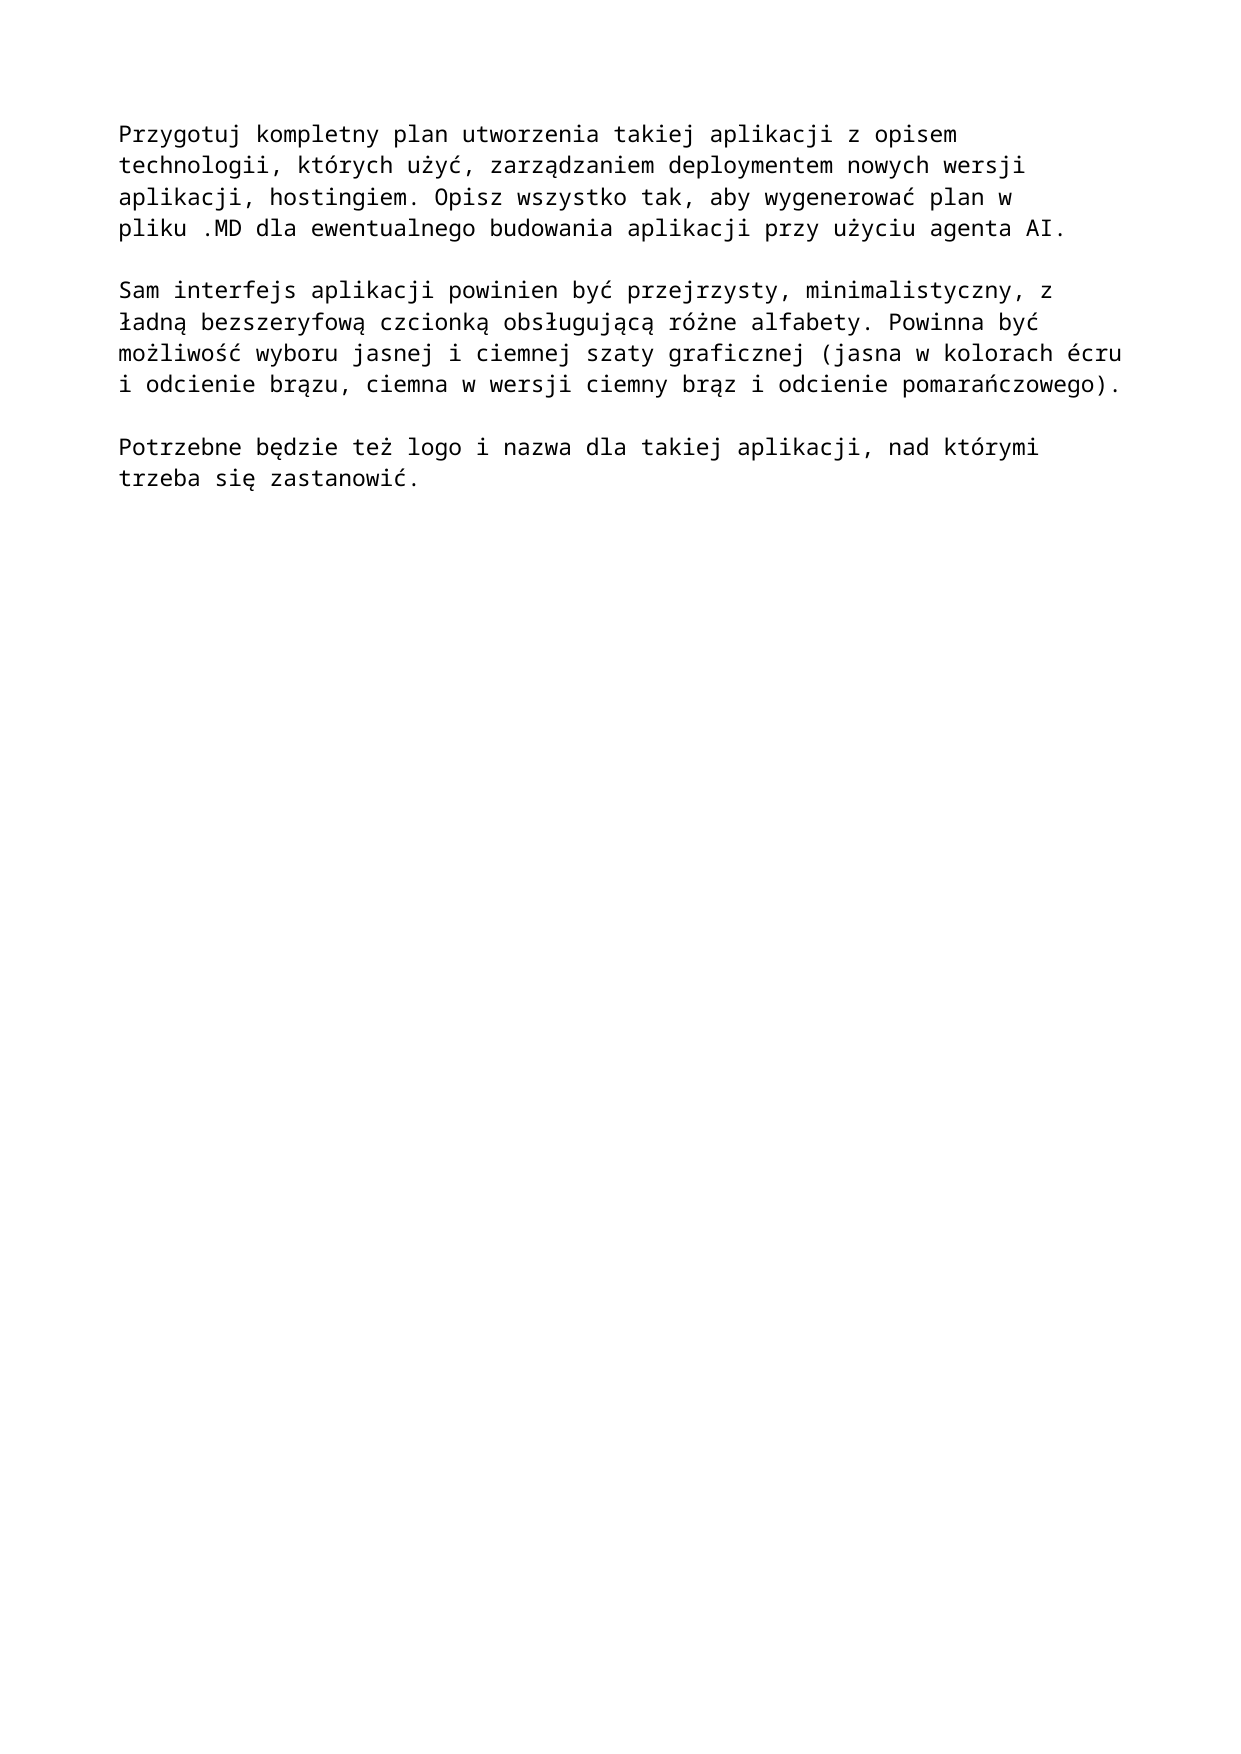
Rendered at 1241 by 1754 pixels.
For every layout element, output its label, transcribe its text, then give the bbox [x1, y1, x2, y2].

text Potrzebne będzie też logo i nazwa dla takiej aplikacji, nad którymi trzeba się zastanowić. [118, 431, 1122, 493]
text Sam interfejs aplikacji powinien być przejrzysty, minimalistyczny, z ładną bezszeryfową czcionką obsługującą różne alfabety. Powinna być możliwość wyboru jasnej i ciemnej szaty graficznej (jasna w kolorach écru i odcienie brązu, ciemna w wersji ciemny brąz i odcienie pomarańczowego). [118, 274, 1122, 399]
text Przygotuj kompletny plan utworzenia takiej aplikacji z opisem technologii, których użyć, zarządzaniem deploymentem nowych wersji aplikacji, hostingiem. Opisz wszystko tak, aby wygenerować plan w pliku .MD dla ewentualnego budowania aplikacji przy użyciu agenta AI. [118, 118, 1122, 243]
